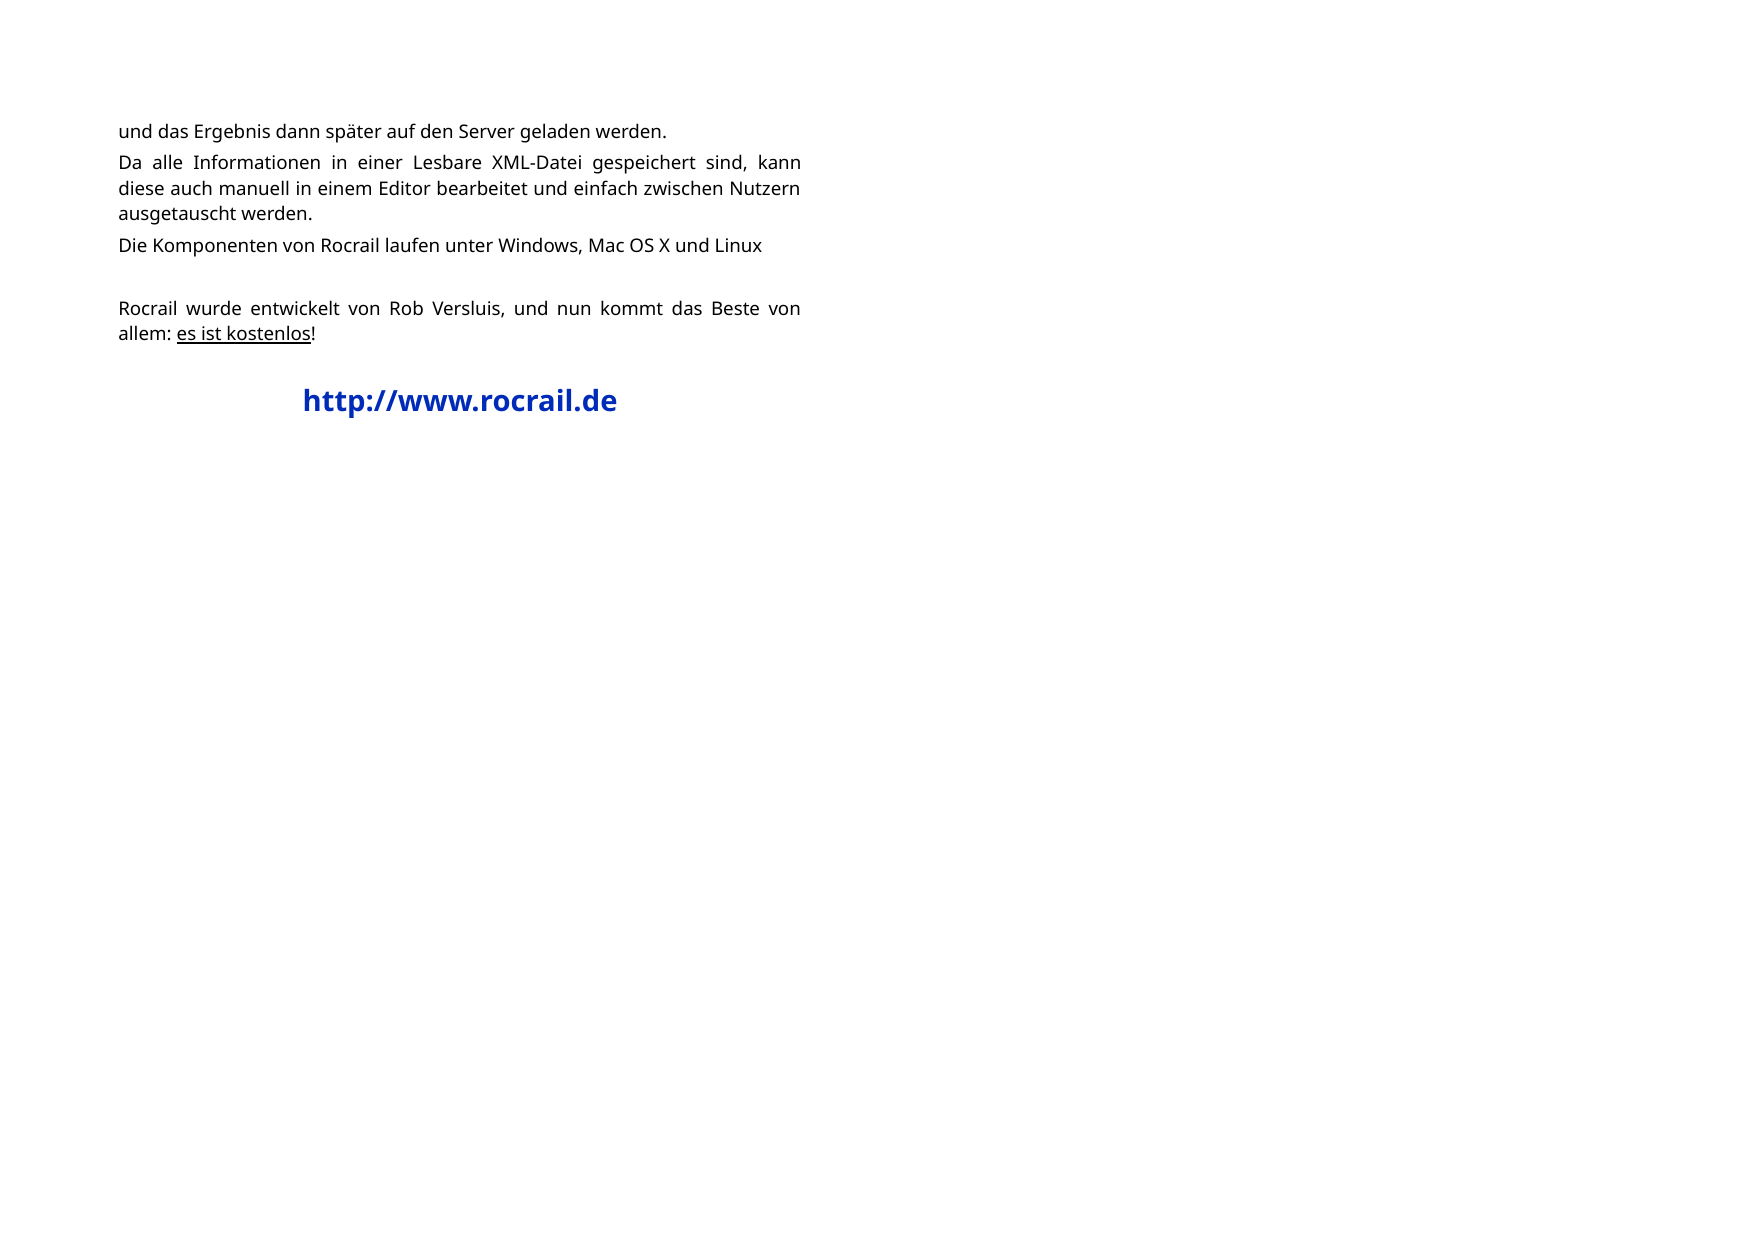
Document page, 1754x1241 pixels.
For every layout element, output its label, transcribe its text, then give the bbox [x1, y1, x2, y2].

text und das Ergebnis dann später auf den Server geladen werden. [118, 118, 802, 144]
text http://www.rocrail.de [118, 381, 802, 420]
text Die Komponenten von Rocrail laufen unter Windows, Mac OS X und Linux [118, 232, 802, 258]
text Da alle Informationen in einer Lesbare XML-Datei gespeichert sind, kann diese auch manuell in einem Editor bearbeitet und einfach zwischen Nutzern ausgetauscht werden. [118, 149, 802, 226]
text Rocrail wurde entwickelt von Rob Versluis, und nun kommt das Beste von allem: es ist kostenlos! [118, 295, 802, 346]
